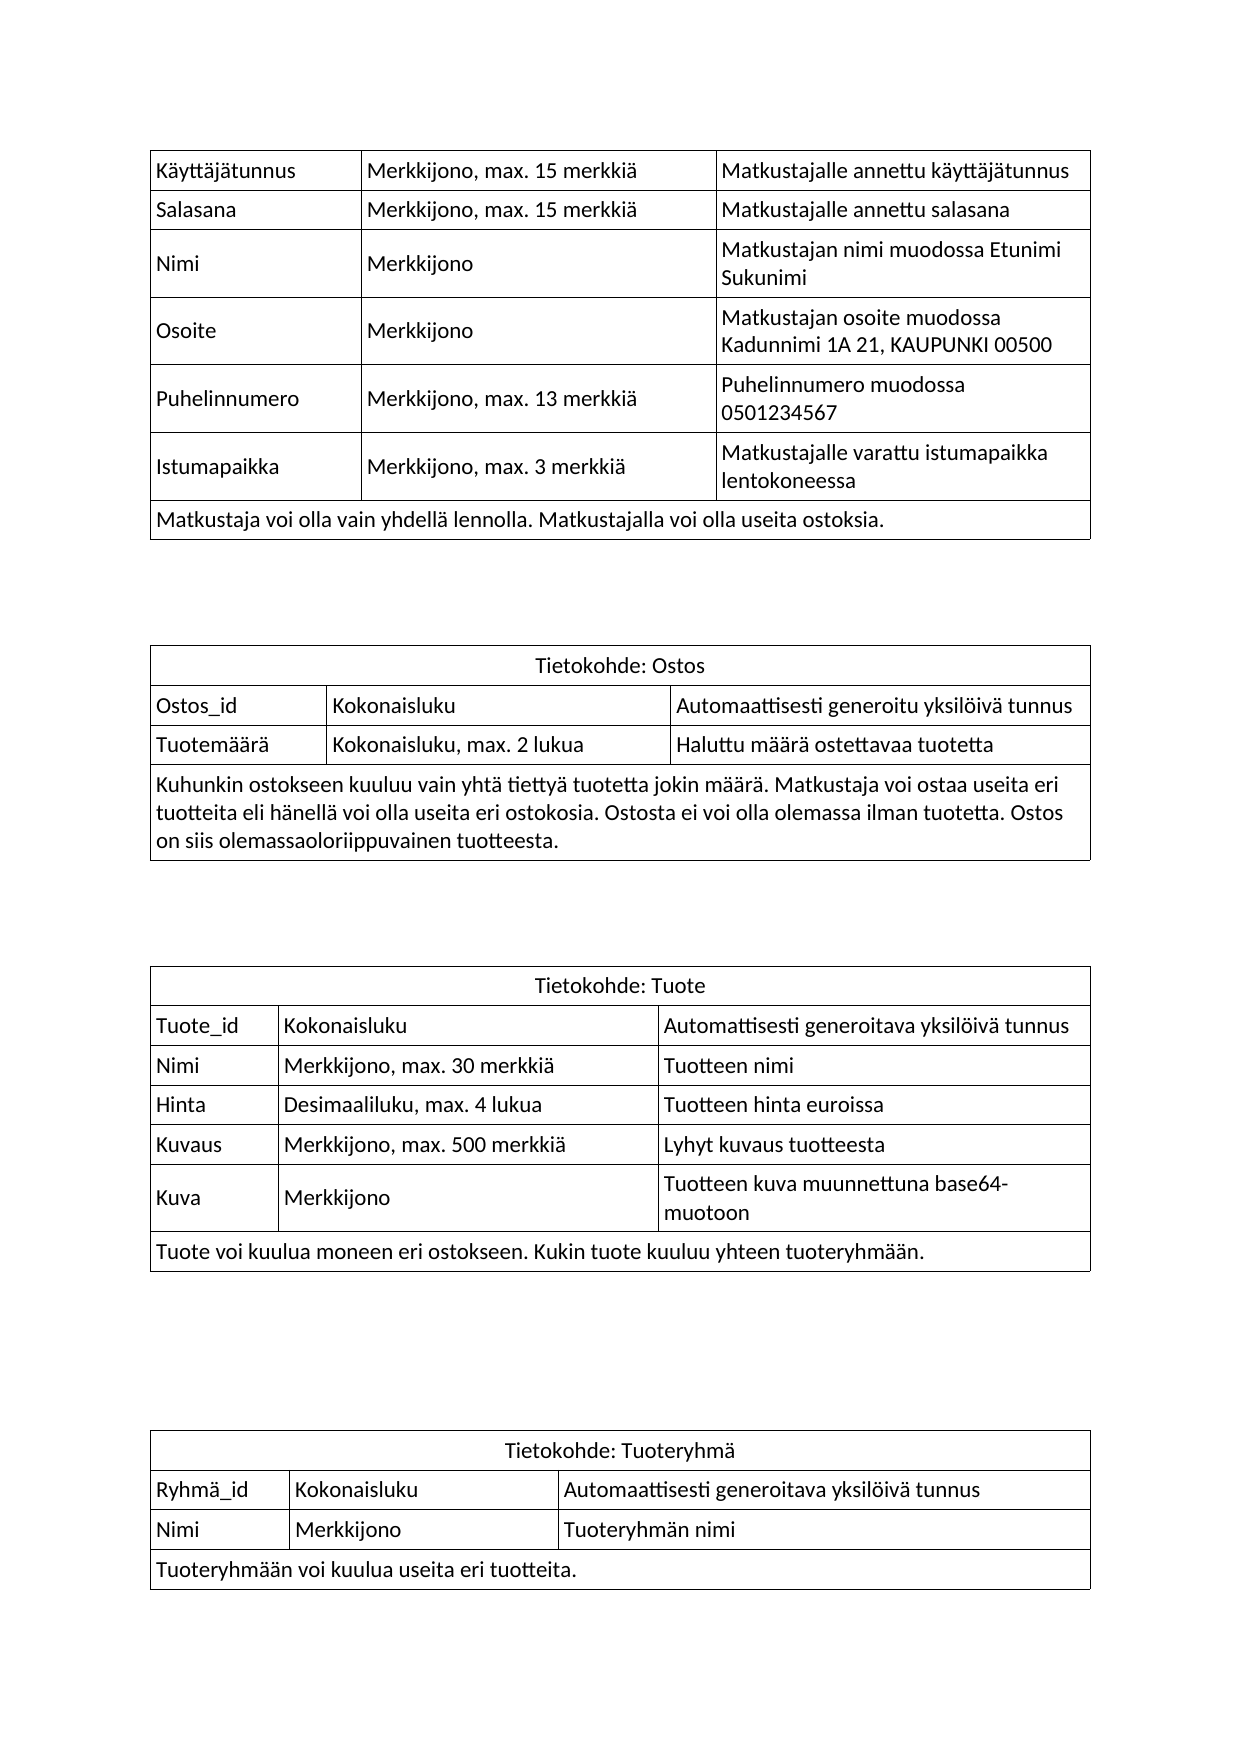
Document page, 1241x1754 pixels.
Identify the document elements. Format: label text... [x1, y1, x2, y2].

table_cell Lyhyt kuvaus tuotteesta [659, 1125, 1090, 1164]
table_cell Tuotteen hinta euroissa [659, 1086, 1090, 1124]
table_cell Kokonaisluku [327, 686, 670, 724]
table_cell Kuhunkin ostokseen kuuluu vain yhtä tiettyä tuotetta jokin määrä. Matkustaja voi ostaa useita eri tuotteita eli hänellä voi olla useita eri ostokosia. Ostosta ei voi olla olemassa ilman tuotetta. Ostos on siis olemassaoloriippuvainen tuotteesta. [151, 765, 1090, 860]
table_cell Matkustajan nimi muodossa Etunimi Sukunimi [717, 230, 1090, 297]
table_cell Osoite [151, 298, 361, 364]
table_cell Matkustaja voi olla vain yhdellä lennolla. Matkustajalla voi olla useita ostoksia. [151, 501, 1090, 539]
table_cell Puhelinnumero muodossa 0501234567 [717, 365, 1090, 432]
table_cell Käyttäjätunnus [151, 151, 361, 189]
table_cell Merkkijono [362, 298, 716, 364]
table_header Tietokohde: Tuoteryhmä [151, 1431, 1090, 1470]
table_cell Automaattisesti generoitava yksilöivä tunnus [559, 1471, 1090, 1509]
table_header Tietokohde: Ostos [151, 646, 1090, 685]
table_cell Puhelinnumero [151, 365, 361, 432]
table_cell Kokonaisluku [279, 1006, 658, 1045]
table_cell Merkkijono [362, 230, 716, 297]
table_cell Automaattisesti generoitu yksilöivä tunnus [671, 686, 1090, 724]
table_cell Merkkijono [279, 1165, 658, 1231]
table_cell Merkkijono, max. 30 merkkiä [279, 1046, 658, 1084]
table_cell Tuotteen nimi [659, 1046, 1090, 1084]
table_cell Merkkijono [290, 1510, 558, 1549]
table_cell Matkustajalle varattu istumapaikka lentokoneessa [717, 433, 1090, 499]
table_cell Kuvaus [151, 1125, 278, 1164]
table_cell Tuotemäärä [151, 726, 326, 764]
table_cell Merkkijono, max. 15 merkkiä [362, 191, 716, 229]
table_cell Haluttu määrä ostettavaa tuotetta [671, 726, 1090, 764]
table_cell Kokonaisluku, max. 2 lukua [327, 726, 670, 764]
table_cell Merkkijono, max. 15 merkkiä [362, 151, 716, 189]
table_cell Ryhmä_id [151, 1471, 289, 1509]
table_cell Istumapaikka [151, 433, 361, 499]
table_cell Hinta [151, 1086, 278, 1124]
table_cell Nimi [151, 1046, 278, 1084]
table_cell Desimaaliluku, max. 4 lukua [279, 1086, 658, 1124]
table_cell Tuote voi kuulua moneen eri ostokseen. Kukin tuote kuuluu yhteen tuoteryhmään. [151, 1232, 1090, 1271]
table_cell Tuotteen kuva muunnettuna base64-muotoon [659, 1165, 1090, 1231]
table_cell Tuoteryhmään voi kuulua useita eri tuotteita. [151, 1550, 1090, 1588]
table_cell Matkustajalle annettu salasana [717, 191, 1090, 229]
table_cell Merkkijono, max. 500 merkkiä [279, 1125, 658, 1164]
table_cell Nimi [151, 230, 361, 297]
table_cell Kuva [151, 1165, 278, 1231]
table_cell Automattisesti generoitava yksilöivä tunnus [659, 1006, 1090, 1045]
table_cell Merkkijono, max. 13 merkkiä [362, 365, 716, 432]
table_cell Matkustajalle annettu käyttäjätunnus [717, 151, 1090, 189]
table_cell Tuoteryhmän nimi [559, 1510, 1090, 1549]
table_header Tietokohde: Tuote [151, 967, 1090, 1005]
table_cell Tuote_id [151, 1006, 278, 1045]
table_cell Nimi [151, 1510, 289, 1549]
table_cell Merkkijono, max. 3 merkkiä [362, 433, 716, 499]
table_cell Kokonaisluku [290, 1471, 558, 1509]
table_cell Salasana [151, 191, 361, 229]
table_cell Matkustajan osoite muodossa Kadunnimi 1A 21, KAUPUNKI 00500 [717, 298, 1090, 364]
table_cell Ostos_id [151, 686, 326, 724]
